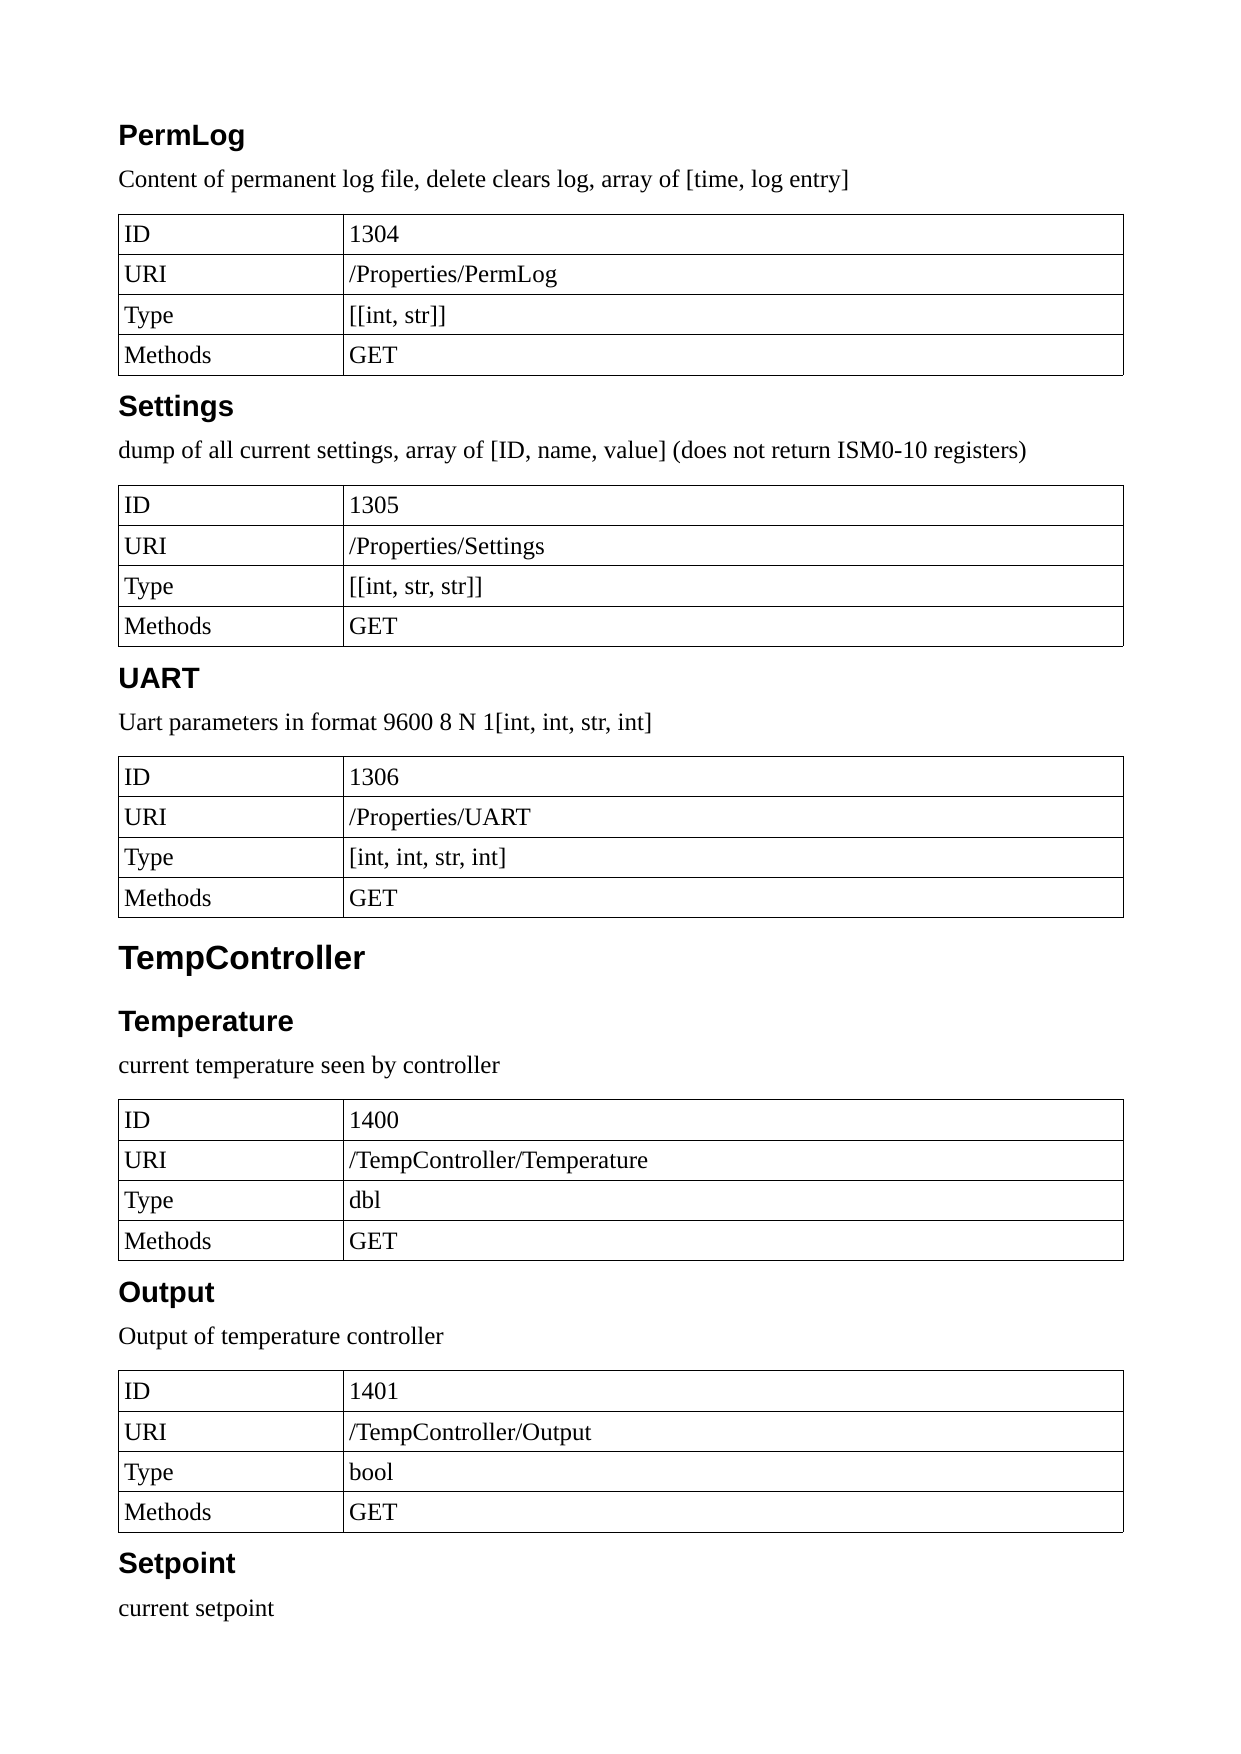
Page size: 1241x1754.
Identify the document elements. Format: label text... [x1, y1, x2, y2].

text Output of temperature controller [118, 1321, 1122, 1350]
table_cell /TempController/Temperature [344, 1141, 1123, 1180]
text current setpoint [118, 1593, 1122, 1621]
table_cell GET [344, 607, 1123, 646]
text Content of permanent log file, delete clears log, array of [time, log entry] [118, 164, 1122, 193]
table_cell Methods [119, 1221, 343, 1260]
subtitle UART [118, 661, 1122, 694]
table_header ID [119, 757, 343, 796]
table_header 1304 [344, 215, 1123, 254]
table_cell [[int, str]] [344, 295, 1123, 334]
table_header 1305 [344, 486, 1123, 525]
table_cell dbl [344, 1181, 1123, 1220]
table_cell Methods [119, 607, 343, 646]
text Uart parameters in format 9600 8 N 1[int, int, str, int] [118, 707, 1122, 736]
subtitle Temperature [118, 1004, 1122, 1038]
table_header 1306 [344, 757, 1123, 796]
subtitle Settings [118, 389, 1122, 423]
table_header ID [119, 1371, 343, 1411]
table_cell GET [344, 335, 1123, 375]
table_cell URI [119, 797, 343, 837]
table_header ID [119, 1100, 343, 1139]
table_header 1401 [344, 1371, 1123, 1411]
table_cell URI [119, 1141, 343, 1180]
subtitle Setpoint [118, 1546, 1122, 1580]
table_cell Type [119, 295, 343, 334]
subtitle PermLog [118, 118, 1122, 152]
table_cell GET [344, 878, 1123, 917]
table_cell Methods [119, 335, 343, 375]
table_cell /TempController/Output [344, 1412, 1123, 1451]
table_cell bool [344, 1452, 1123, 1491]
table_cell Type [119, 1181, 343, 1220]
table_cell GET [344, 1221, 1123, 1260]
table_cell URI [119, 1412, 343, 1451]
table_cell Methods [119, 878, 343, 917]
table_cell [[int, str, str]] [344, 566, 1123, 606]
subtitle TempController [118, 938, 1122, 977]
table_cell URI [119, 255, 343, 294]
table_cell URI [119, 526, 343, 565]
table_cell [int, int, str, int] [344, 838, 1123, 877]
table_header 1400 [344, 1100, 1123, 1139]
text current temperature seen by controller [118, 1050, 1122, 1079]
table_cell Type [119, 566, 343, 606]
table_cell Methods [119, 1492, 343, 1532]
table_cell Type [119, 1452, 343, 1491]
table_cell Type [119, 838, 343, 877]
text dump of all current settings, array of [ID, name, value] (does not return ISM0-10 registers) [118, 436, 1122, 464]
subtitle Output [118, 1275, 1122, 1309]
table_cell /Properties/PermLog [344, 255, 1123, 294]
table_cell /Properties/UART [344, 797, 1123, 837]
table_cell /Properties/Settings [344, 526, 1123, 565]
table_header ID [119, 215, 343, 254]
table_header ID [119, 486, 343, 525]
table_cell GET [344, 1492, 1123, 1532]
